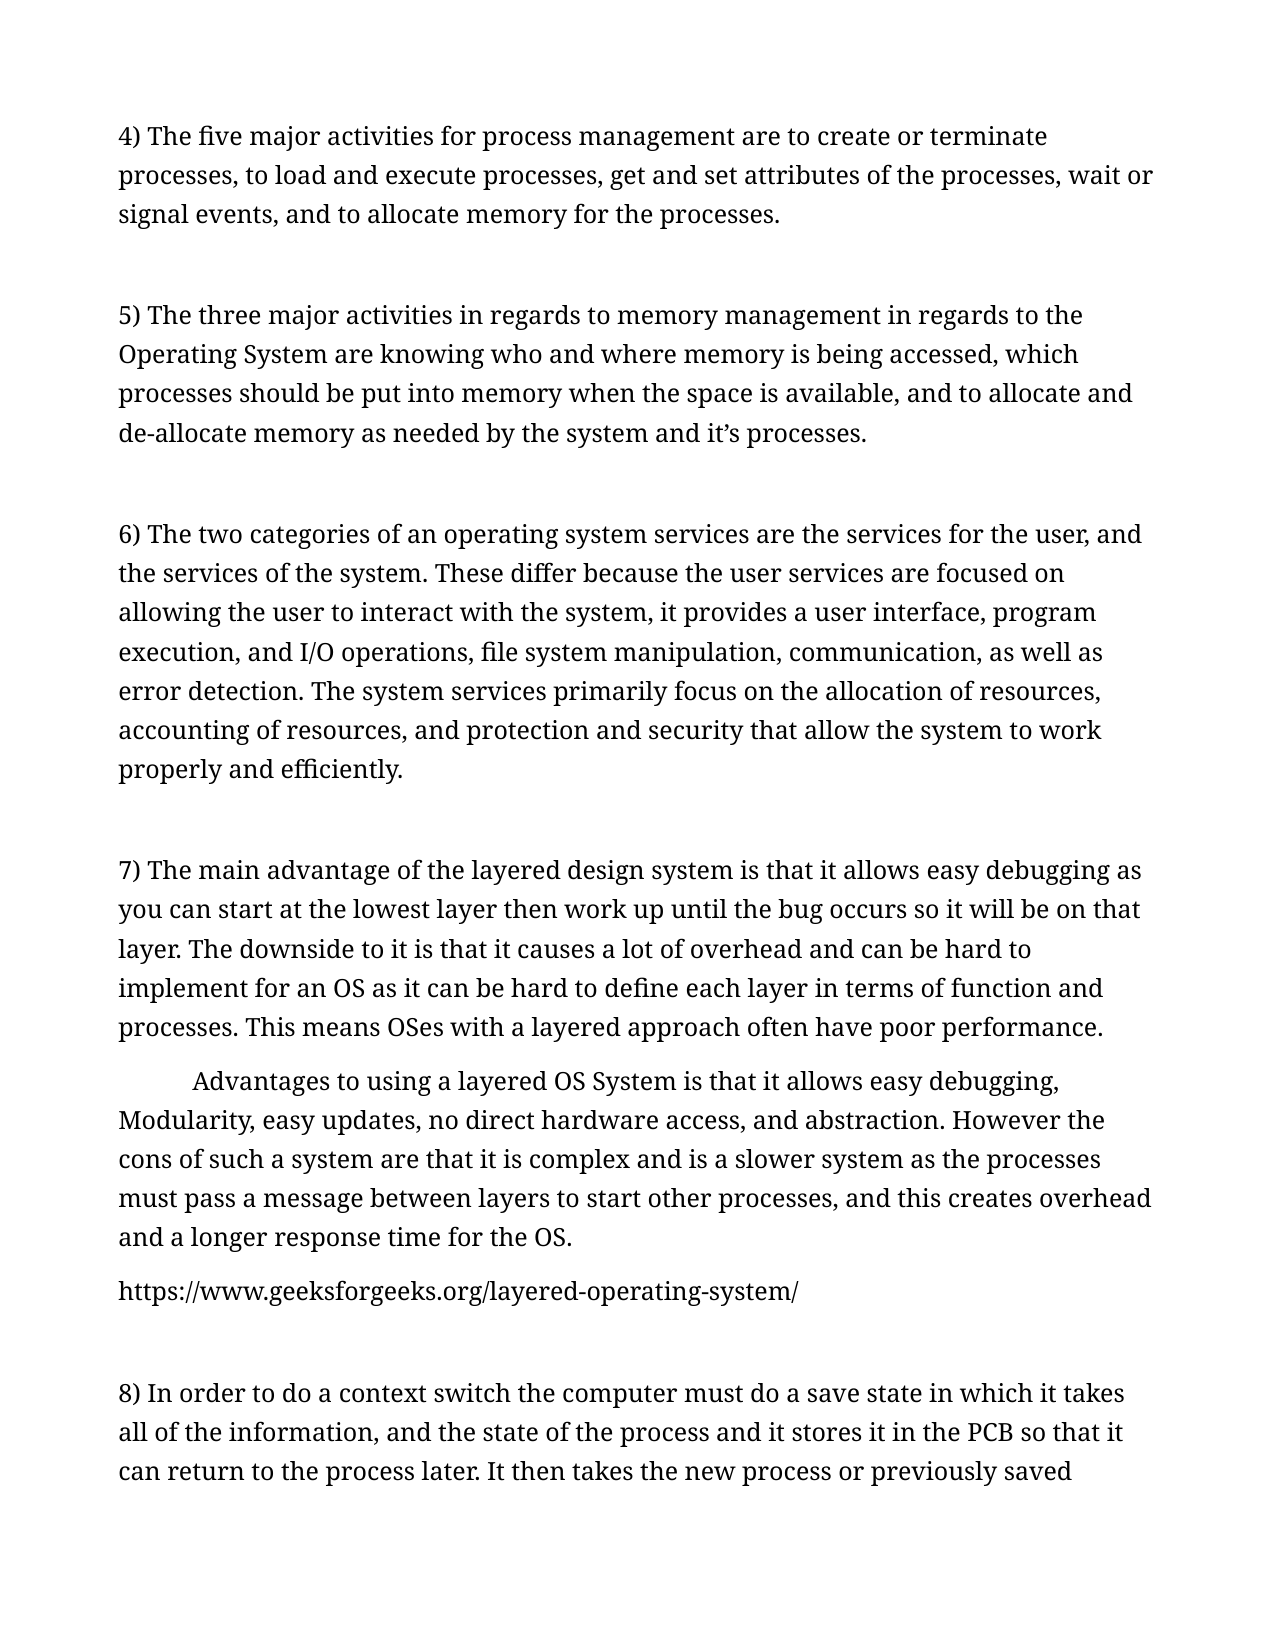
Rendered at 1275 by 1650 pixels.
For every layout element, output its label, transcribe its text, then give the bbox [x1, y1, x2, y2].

text 6) The two categories of an operating system services are the services for the user, and the services of the system. These differ because the user services are focused on allowing the user to interact with the system, it provides a user interface, program execution, and I/O operations, file system manipulation, communication, as well as error detection. The system services primarily focus on the allocation of resources, accounting of resources, and protection and security that allow the system to work properly and efficiently. [118, 517, 1157, 786]
text https://www.geeksforgeeks.org/layered-operating-system/ [118, 1274, 1157, 1308]
text 7) The main advantage of the layered design system is that it allows easy debugging as you can start at the lowest layer then work up until the bug occurs so it will be on that layer. The downside to it is that it causes a lot of overhead and can be hard to implement for an OS as it can be hard to define each layer in terms of function and processes. This means OSes with a layered approach often have poor performance. [118, 853, 1157, 1044]
text 8) In order to do a context switch the computer must do a save state in which it takes all of the information, and the state of the process and it stores it in the PCB so that it can return to the process later. It then takes the new process or previously saved [118, 1375, 1157, 1488]
text 4) The five major activities for process management are to create or terminate processes, to load and execute processes, get and set attributes of the processes, wait or signal events, and to allocate memory for the processes. [118, 118, 1157, 231]
text 5) The three major activities in regards to memory management in regards to the Operating System are knowing who and where memory is being accessed, which processes should be put into memory when the space is available, and to allocate and de-allocate memory as needed by the system and it’s processes. [118, 298, 1157, 449]
text Advantages to using a layered OS System is that it allows easy debugging, Modularity, easy updates, no direct hardware access, and abstraction. However the cons of such a system are that it is complex and is a slower system as the processes must pass a message between layers to start other processes, and this creates overhead and a longer response time for the OS. [118, 1063, 1157, 1254]
